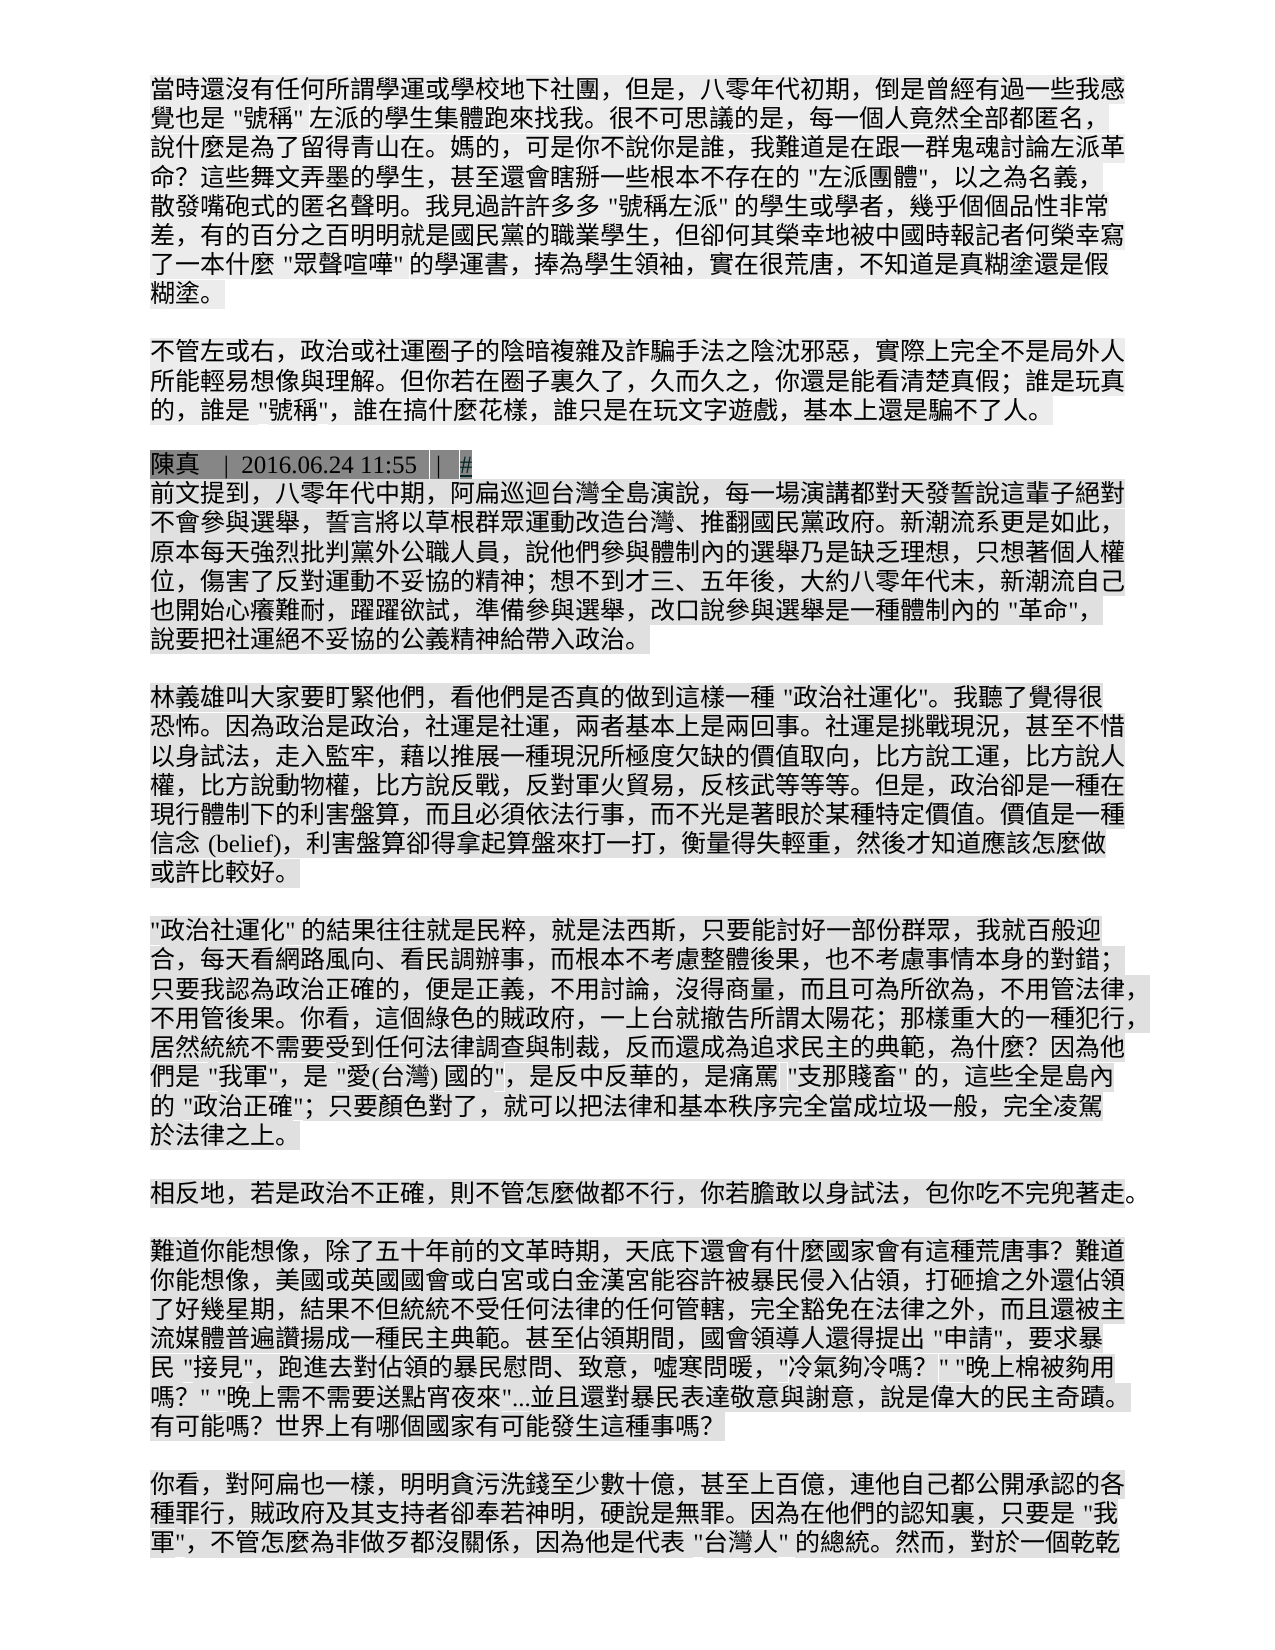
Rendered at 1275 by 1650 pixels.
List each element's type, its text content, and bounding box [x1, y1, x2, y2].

text 志澄貼這個，我本來是想刪掉的，因為不想惹一些無謂的口水。我無惡意，但也許我孤陋寡聞，彭先生究竟曾經參與過什麼社運 (更不用說戒嚴時期了)，我實在很納悶。戒嚴時期島內的社運圈裏有哪些人，應該很少是我沒聽說過的，畢竟那是個很小的圈子，跟現在巴勒網的人數恐怕差不多。 我也不知道彭先生在講的什麼左翼等等這些，究竟指的是什麼。若要說左翼，不外就是夏潮及陳映真等人，另外還有工黨，以及跟巴勒網友好的勞動黨及勞權會等等。直到今天，他們的理想堅持都還在，看不出什麼變質或墮落，只是台灣社會及主流政治勢力故意把他們給遺忘甚至極力抹煞。更早一代的就是比方說蘇新，還有他女兒蘇慶黎，其他當然還有一些人，跟保釣有關，例如林孝信、鄭鴻生等等等。所有這些人或團體，豐功偉業根本講不完，那才是紮紮實實的一種運動家或革命家。但是，這一代被洗腦的台灣人，對於他們應該統統都沒聽過；歷史居然可以扭曲成這樣，實在可悲且可恨。 我常吹捧自己的社運經歷與貢獻，但我跟你說，以我的經歷和貢獻來壓檯面上掌權的這些冒牌貨，這些綠油油的龜一代龜二代或龜三代，當然壓得過，但是，若要跟左翼那些前輩比，大概差不多是 1 比100萬吧，根本沒法比。其實不管是統或獨，不管左或右，我的上一輩的上一輩，他們之所作所為，確實令人敬佩，比方說我的好朋友，主張台獨的黃紀男，那真的是一條好漢。 至於最早時期的編聯會即後來的新潮流，也是 "左派"，不過那是 "號稱" 左派，就跟放屁一樣，不能當真，完全不能跟那些真正的左翼人士相提並論。把兩者混為一談，真是一種褻瀆。至於九零年代以後的新潮流，就根本不知道 "新" 在哪了，完全就是一群無恥投機政客。 至於我呢，因為一開始就主張台獨，而且個性上及認知上自認充滿大右派性格，跟 "左" 這邊的人很疏離，但基本上我始終還是很尊敬他們的情操與作為。其實，我在1982 年左右一腳踏入黨外時，走得最近的是陳秀賢。他在高雄創辦一個 "民主工作室"，從事工運、農運，而我就是裡頭的成員。陳秀賢很左，甚至我當時經常感覺他就是 "共匪"。後來，當我開始接觸 "右" 這邊即美麗島世代及其辯護律師這一群人時，只要一提起陳秀賢或民主工作室，又右又獨的這一邊的人就會很排斥，對我充滿疑慮，覺得我不應該跟左走太近。 其實我當時倒也沒打算跟左或右靠攏，但是，左的那一邊因為總是喜歡講一堆又紅又專的東西，讓我覺得有點不食人間煙火，聽不慣，於是就逐漸走到美帝走狗的獨派陣營這邊來，直到上個世紀末才清醒。 當時還沒有任何所謂學運或學校地下社團，但是，八零年代初期，倒是曾經有過一些我感覺也是 "號稱" 左派的學生集體跑來找我。很不可思議的是，每一個人竟然全部都匿名，說什麼是為了留得青山在。媽的，可是你不說你是誰，我難道是在跟一群鬼魂討論左派革命？這些舞文弄墨的學生，甚至還會瞎掰一些根本不存在的 "左派團體"，以之為名義，散發嘴砲式的匿名聲明。我見過許許多多 "號稱左派" 的學生或學者，幾乎個個品性非常差，有的百分之百明明就是國民黨的職業學生，但卻何其榮幸地被中國時報記者何榮幸寫了一本什麼 "眾聲喧嘩" 的學運書，捧為學生領袖，實在很荒唐，不知道是真糊塗還是假糊塗。 不管左或右，政治或社運圈子的陰暗複雜及詐騙手法之陰沈邪惡，實際上完全不是局外人所能輕易想像與理解。但你若在圈子裏久了，久而久之，你還是能看清楚真假；誰是玩真的，誰是 "號稱"，誰在搞什麼花樣，誰只是在玩文字遊戲，基本上還是騙不了人。 [150, 75, 1125, 425]
text 前文提到，八零年代中期，阿扁巡迴台灣全島演說，每一場演講都對天發誓說這輩子絕對不會參與選舉，誓言將以草根群眾運動改造台灣、推翻國民黨政府。新潮流系更是如此，原本每天強烈批判黨外公職人員，說他們參與體制內的選舉乃是缺乏理想，只想著個人權位，傷害了反對運動不妥協的精神；想不到才三、五年後，大約八零年代末，新潮流自己也開始心癢難耐，躍躍欲試，準備參與選舉，改口說參與選舉是一種體制內的 "革命"，說要把社運絕不妥協的公義精神給帶入政治。 林義雄叫大家要盯緊他們，看他們是否真的做到這樣一種 "政治社運化"。我聽了覺得很恐怖。因為政治是政治，社運是社運，兩者基本上是兩回事。社運是挑戰現況，甚至不惜以身試法，走入監牢，藉以推展一種現況所極度欠缺的價值取向，比方說工運，比方說人權，比方說動物權，比方說反戰，反對軍火貿易，反核武等等等。但是，政治卻是一種在現行體制下的利害盤算，而且必須依法行事，而不光是著眼於某種特定價值。價值是一種信念 (belief)，利害盤算卻得拿起算盤來打一打，衡量得失輕重，然後才知道應該怎麼做或許比較好。 "政治社運化" 的結果往往就是民粹，就是法西斯，只要能討好一部份群眾，我就百般迎合，每天看網路風向、看民調辦事，而根本不考慮整體後果，也不考慮事情本身的對錯；只要我認為政治正確的，便是正義，不用討論，沒得商量，而且可為所欲為，不用管法律，不用管後果。你看，這個綠色的賊政府，一上台就撤告所謂太陽花；那樣重大的一種犯行，居然統統不需要受到任何法律調查與制裁，反而還成為追求民主的典範，為什麼？因為他們是 "我軍"，是 "愛(台灣) 國的"，是反中反華的，是痛罵 "支那賤畜" 的，這些全是島內的 "政治正確"；只要顏色對了，就可以把法律和基本秩序完全當成垃圾一般，完全凌駕於法律之上。 相反地，若是政治不正確，則不管怎麼做都不行，你若膽敢以身試法，包你吃不完兜著走。 難道你能想像，除了五十年前的文革時期，天底下還會有什麼國家會有這種荒唐事？難道你能想像，美國或英國國會或白宮或白金漢宮能容許被暴民侵入佔領，打砸搶之外還佔領了好幾星期，結果不但統統不受任何法律的任何管轄，完全豁免在法律之外，而且還被主流媒體普遍讚揚成一種民主典範。甚至佔領期間，國會領導人還得提出 "申請"，要求暴民 "接見"，跑進去對佔領的暴民慰問、致意，噓寒問暖，"冷氣夠冷嗎？" "晚上棉被夠用嗎？" "晚上需不需要送點宵夜來"...並且還對暴民表達敬意與謝意，說是偉大的民主奇蹟。有可能嗎？世界上有哪個國家有可能發生這種事嗎？ 你看，對阿扁也一樣，明明貪污洗錢至少數十億，甚至上百億，連他自己都公開承認的各種罪行，賊政府及其支持者卻奉若神明，硬說是無罪。因為在他們的認知裏，只要是 "我軍"，不管怎麼為非做歹都沒關係，因為他是代表 "台灣人" 的總統。然而，對於一個乾乾淨淨的馬英九，就只因為他是 "外省人"，是國民黨的，是不反中不反華的，於是就整天造謠抹黑說他貪污，想盡辦法就是要把他抓起來關到死，才能 "替咱台灣人出一口氣"。 諸如這些都是台灣 (特別是南部) 的一種政治基本句型。在南部，誰若膽敢對阿扁或綠營的那些瘟神不敬，恐怕會被群眾當場給活活打死。這就是一種 "政治社運化" 的後果，把政治的基本理性與法律秩序乃至人性完全抽離，純粹變成一種絕對信仰，對之不敬者就是異端，必須殲滅鏟除。 當然，社運根本也不應該是那樣一種絕對信仰，但台式社運就是玩這一套，把社運搞成一種跟邪教根本沒兩樣的東西，動不動就是什麼 "我是人，我反核"。倒不如說 "我是北七，我反核" 還更恰當。做為一個反核元老，面對這種荒唐的社運邪教化，實在感到很無奈。 社運的所謂價值，基本上仍然還是一種理性，比方說動物權、人權等等，學術上已經累積非常豐富的理性內涵；價值終究不是一種宗教信仰般的東西。即便是基督教或天主教那樣一種真正意義上的宗教，也不至於低級若此，絕不至於在一種言辭的表面意義上玩起敵我二分與政治正確的鬥爭，只有邪教才會那樣。 "政治社運化" 很恐怖，為害甚巨，但是，"社運政治化" 當然也很恐怖。這個已經一講再講，簡單說就是掛社運羊頭，賣政治狗肉，把社運當成一種傷害異己的武器及騙取選票的政治工具，當成一種謀取個人權位與私利的跳板與晉身階。我不是沒見過世面，我知道什麼是社運。我對西方社運由衷尊敬，滿心推崇，但對台式社運之齷齪下流低能反智卻極度厭惡與不屑。 事實很明顯，台灣根本沒有社運可言，有的只是零零星星一些具有社運意識的真誠個人，但不具任何運動形式。這樣一種 "社運政治化" 或 "工具化" 的結果就是，讓人們失去對各種價值的基本信任，讓人一聽到比方說什麼人權或民主自由就很反感，因為骨子裏完全是臭不可聞的政治狗肉。 島內藍綠兩黨常常都很喜歡說，大陸民眾多麼羨慕、多麼嚮往台灣的民主自由，還說這一套民主自由可供大陸人民學習。我真心地奉勸大陸同胞們，千萬別學這一套，那甚至很可能會使整個國家陷入萬劫不復的悲劇，倒是可以學學比方說英國的社運精神及其發展與運作方式，那會是對中國整體社會乃至人類社會都有重大益處的。 [150, 479, 1125, 1558]
text 陳真 | 2016.06.24 11:55 | # [150, 450, 1125, 479]
